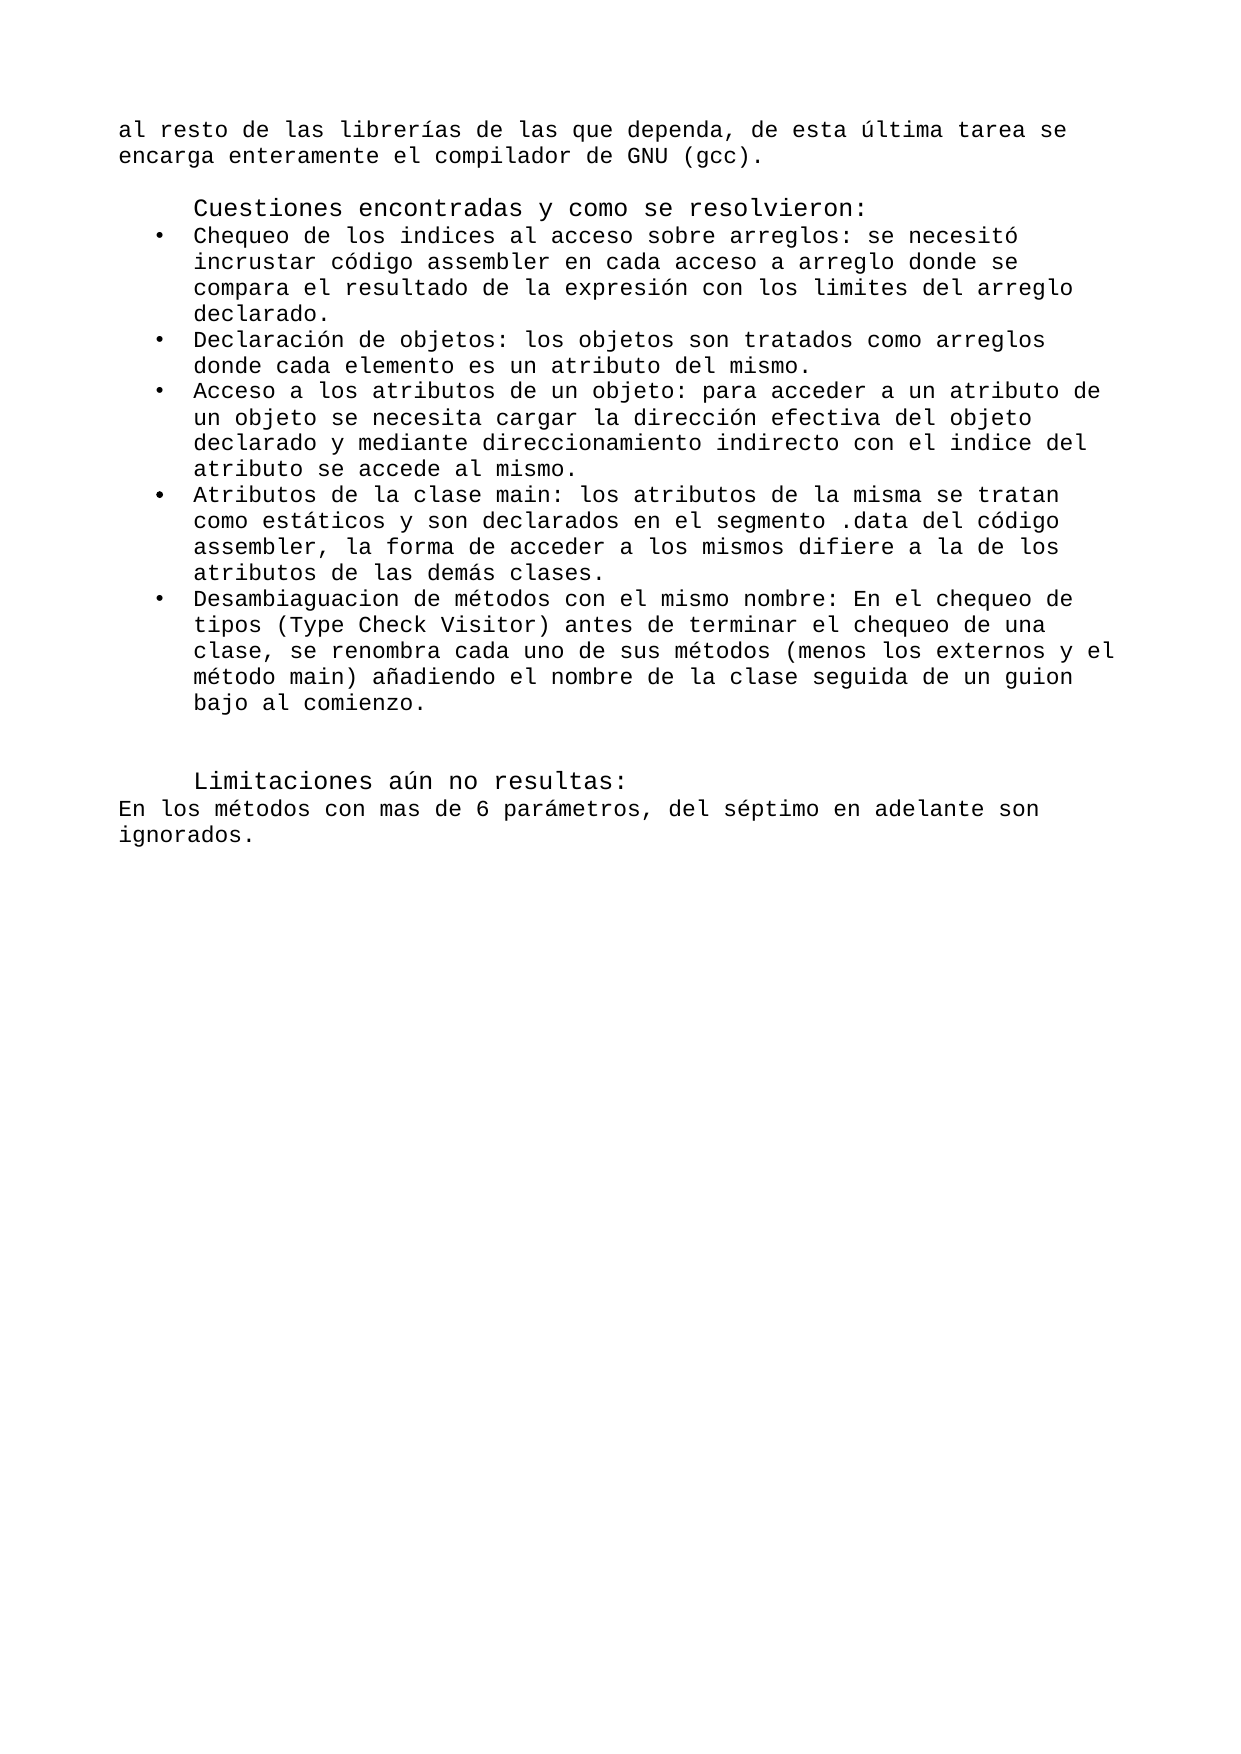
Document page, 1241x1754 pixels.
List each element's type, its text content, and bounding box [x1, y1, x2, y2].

text En los métodos con mas de 6 parámetros, del séptimo en adelante son ignorados. [118, 797, 1122, 849]
list Acceso a los atributos de un objeto: para acceder a un atributo de un objeto se necesita cargar la dirección efectiva del objeto declarado y mediante direccionamiento indirecto con el indice del atributo se accede al mismo. [156, 380, 1122, 484]
list Atributos de la clase main: los atributos de la misma se tratan como estáticos y son declarados en el segmento .data del código assembler, la forma de acceder a los mismos difiere a la de los atributos de las demás clases. [156, 484, 1122, 587]
text Cuestiones encontradas y como se resolvieron: [118, 196, 1122, 224]
list Desambiaguacion de métodos con el mismo nombre: En el chequeo de tipos (Type Check Visitor) antes de terminar el chequeo de una clase, se renombra cada uno de sus métodos (menos los externos y el método main) añadiendo el nombre de la clase seguida de un guion bajo al comienzo. [156, 587, 1122, 717]
text al resto de las librerías de las que dependa, de esta última tarea se encarga enteramente el compilador de GNU (gcc). [118, 118, 1122, 170]
text Limitaciones aún no resultas: [118, 769, 1122, 797]
list Chequeo de los indices al acceso sobre arreglos: se necesitó incrustar código assembler en cada acceso a arreglo donde se compara el resultado de la expresión con los limites del arreglo declarado. [156, 224, 1122, 328]
list Declaración de objetos: los objetos son tratados como arreglos donde cada elemento es un atributo del mismo. [156, 328, 1122, 380]
